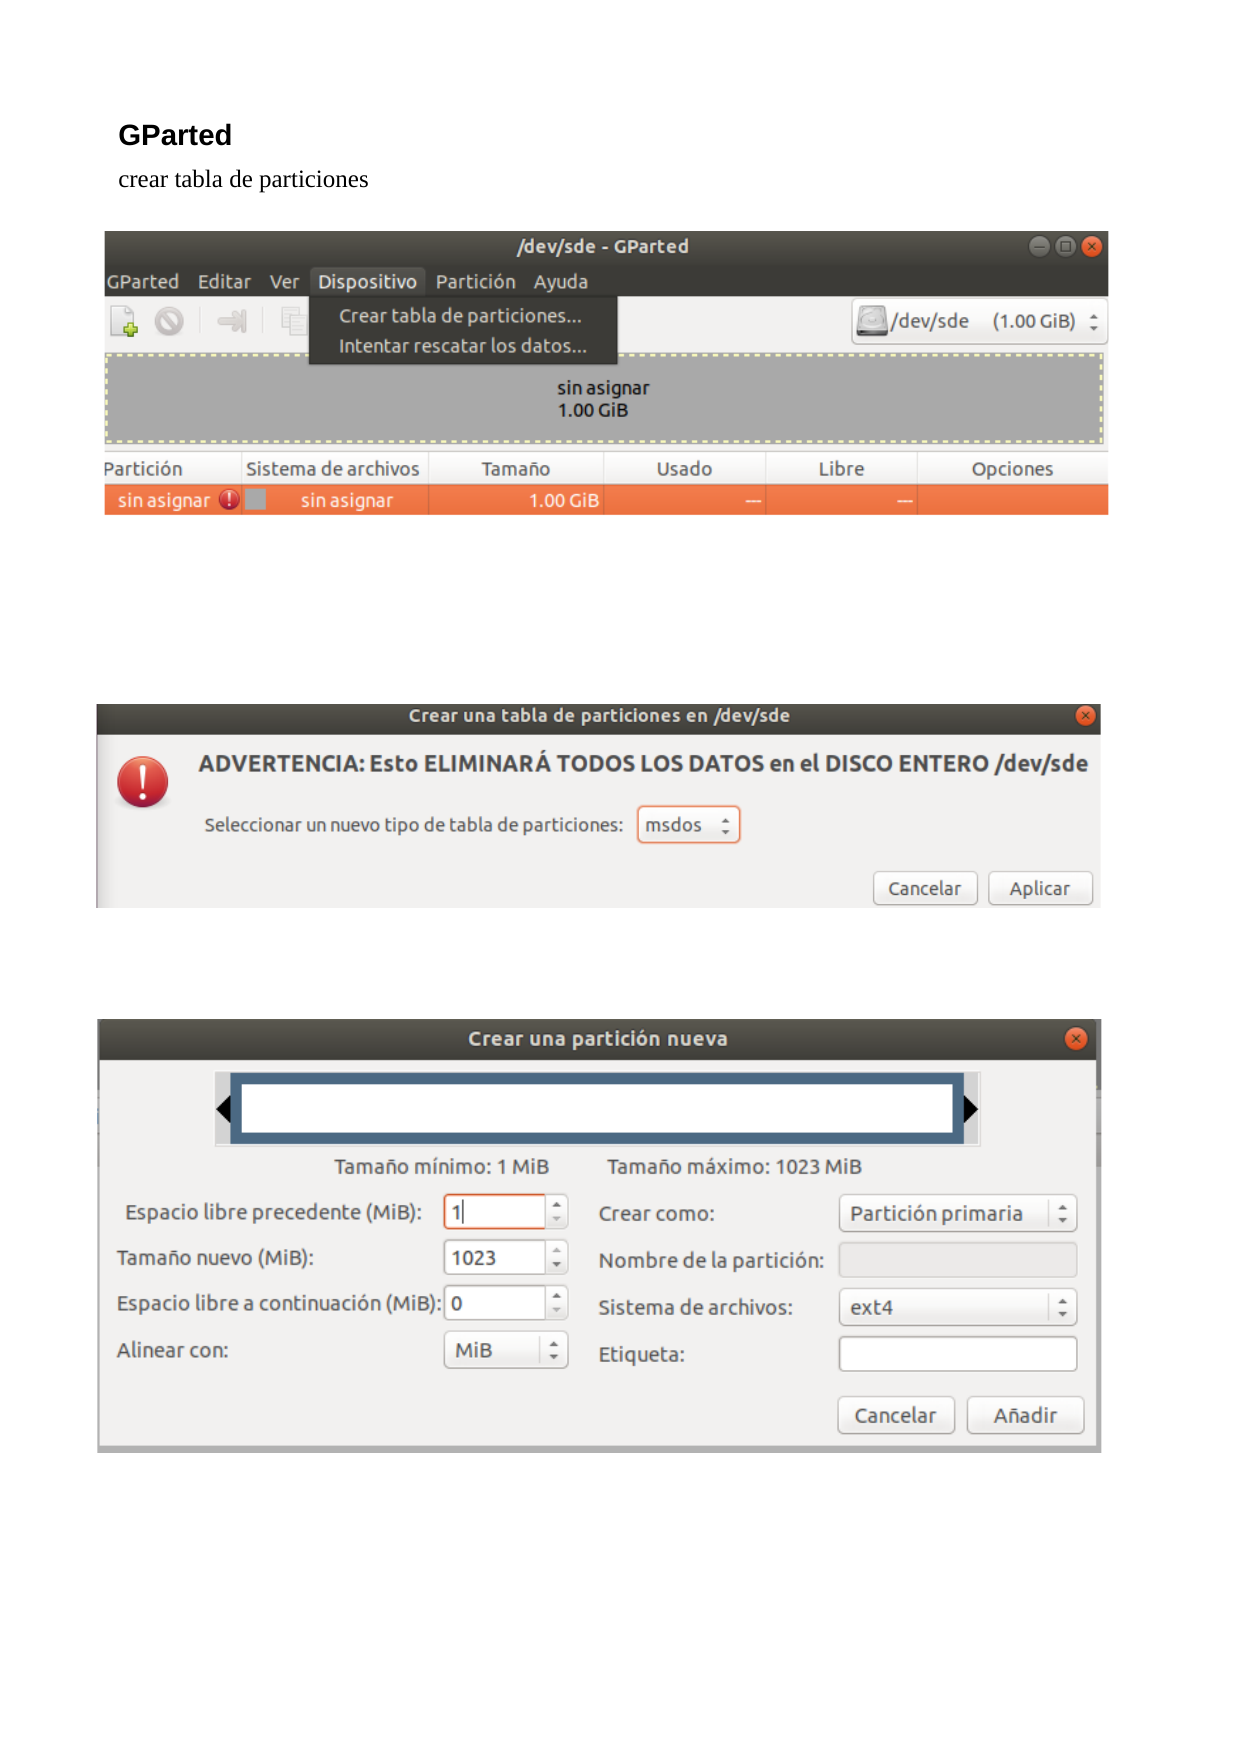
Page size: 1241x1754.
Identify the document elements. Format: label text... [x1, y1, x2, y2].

picture [97, 1019, 1102, 1453]
picture [104, 231, 1109, 553]
picture [96, 704, 1101, 908]
text crear tabla de particiones [118, 164, 1122, 193]
subtitle GParted [118, 118, 1122, 152]
